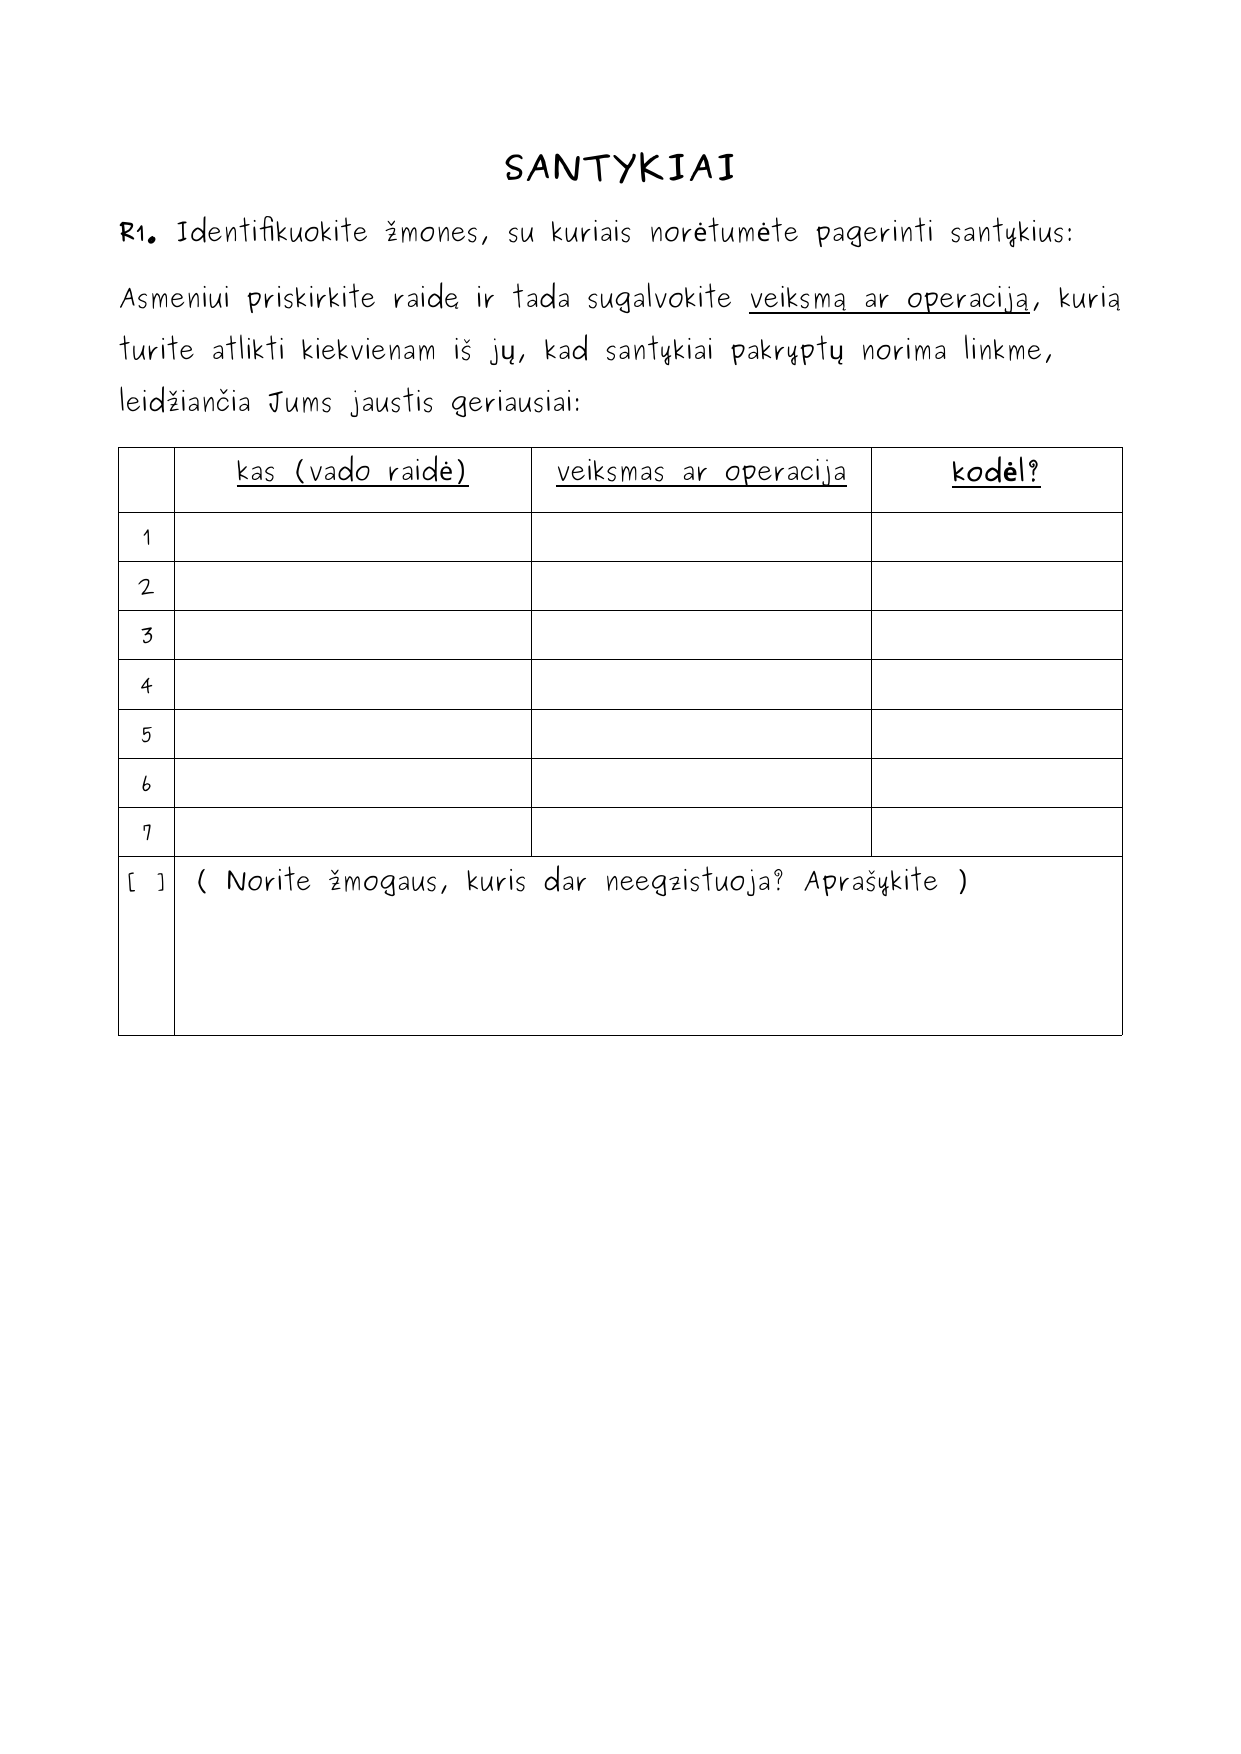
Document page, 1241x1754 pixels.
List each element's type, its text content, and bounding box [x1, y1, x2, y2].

table_cell [175, 562, 531, 610]
table_cell 3 [119, 611, 174, 659]
table_cell [175, 660, 531, 709]
table_cell [175, 710, 531, 758]
table_cell 6 [119, 759, 174, 807]
table_cell [175, 513, 531, 561]
table_cell 5 [119, 710, 174, 758]
table_cell [532, 513, 871, 561]
text Asmeniui priskirkite raidę ir tada sugalvokite veiksmą ar operaciją, kurią turite atlikti kiekvienam iš jų, kad santykiai pakryptų norima linkme, leidžiančia Jums jaustis geriausiai: [118, 277, 1122, 424]
table_cell [872, 513, 1122, 561]
table_cell 1 [119, 513, 174, 561]
table_cell 7 [119, 808, 174, 856]
table_cell [532, 710, 871, 758]
table_cell [532, 611, 871, 659]
table_cell [ ] [119, 857, 174, 1035]
table_cell [532, 660, 871, 709]
subtitle SANTYKIAI [118, 139, 1122, 198]
table_cell 4 [119, 660, 174, 709]
table_header kodėl? [872, 448, 1122, 512]
table_cell [532, 562, 871, 610]
table_header [119, 448, 174, 512]
table_cell [532, 759, 871, 807]
table_cell [175, 808, 531, 856]
table_cell [872, 562, 1122, 610]
text R1. Identifikuokite žmones, su kuriais norėtumėte pagerinti santykius: [118, 210, 1122, 254]
table_cell [872, 808, 1122, 856]
table_header veiksmas ar operacija [532, 448, 871, 512]
table_cell [872, 710, 1122, 758]
table_cell [872, 660, 1122, 709]
table_cell [532, 808, 871, 856]
table_cell [175, 611, 531, 659]
table_cell [872, 759, 1122, 807]
table_cell [175, 759, 531, 807]
table_cell ( Norite žmogaus, kuris dar neegzistuoja? Aprašykite ) [175, 857, 1122, 1035]
table_cell [872, 611, 1122, 659]
table_header kas (vado raidė) [175, 448, 531, 512]
table_cell 2 [119, 562, 174, 610]
